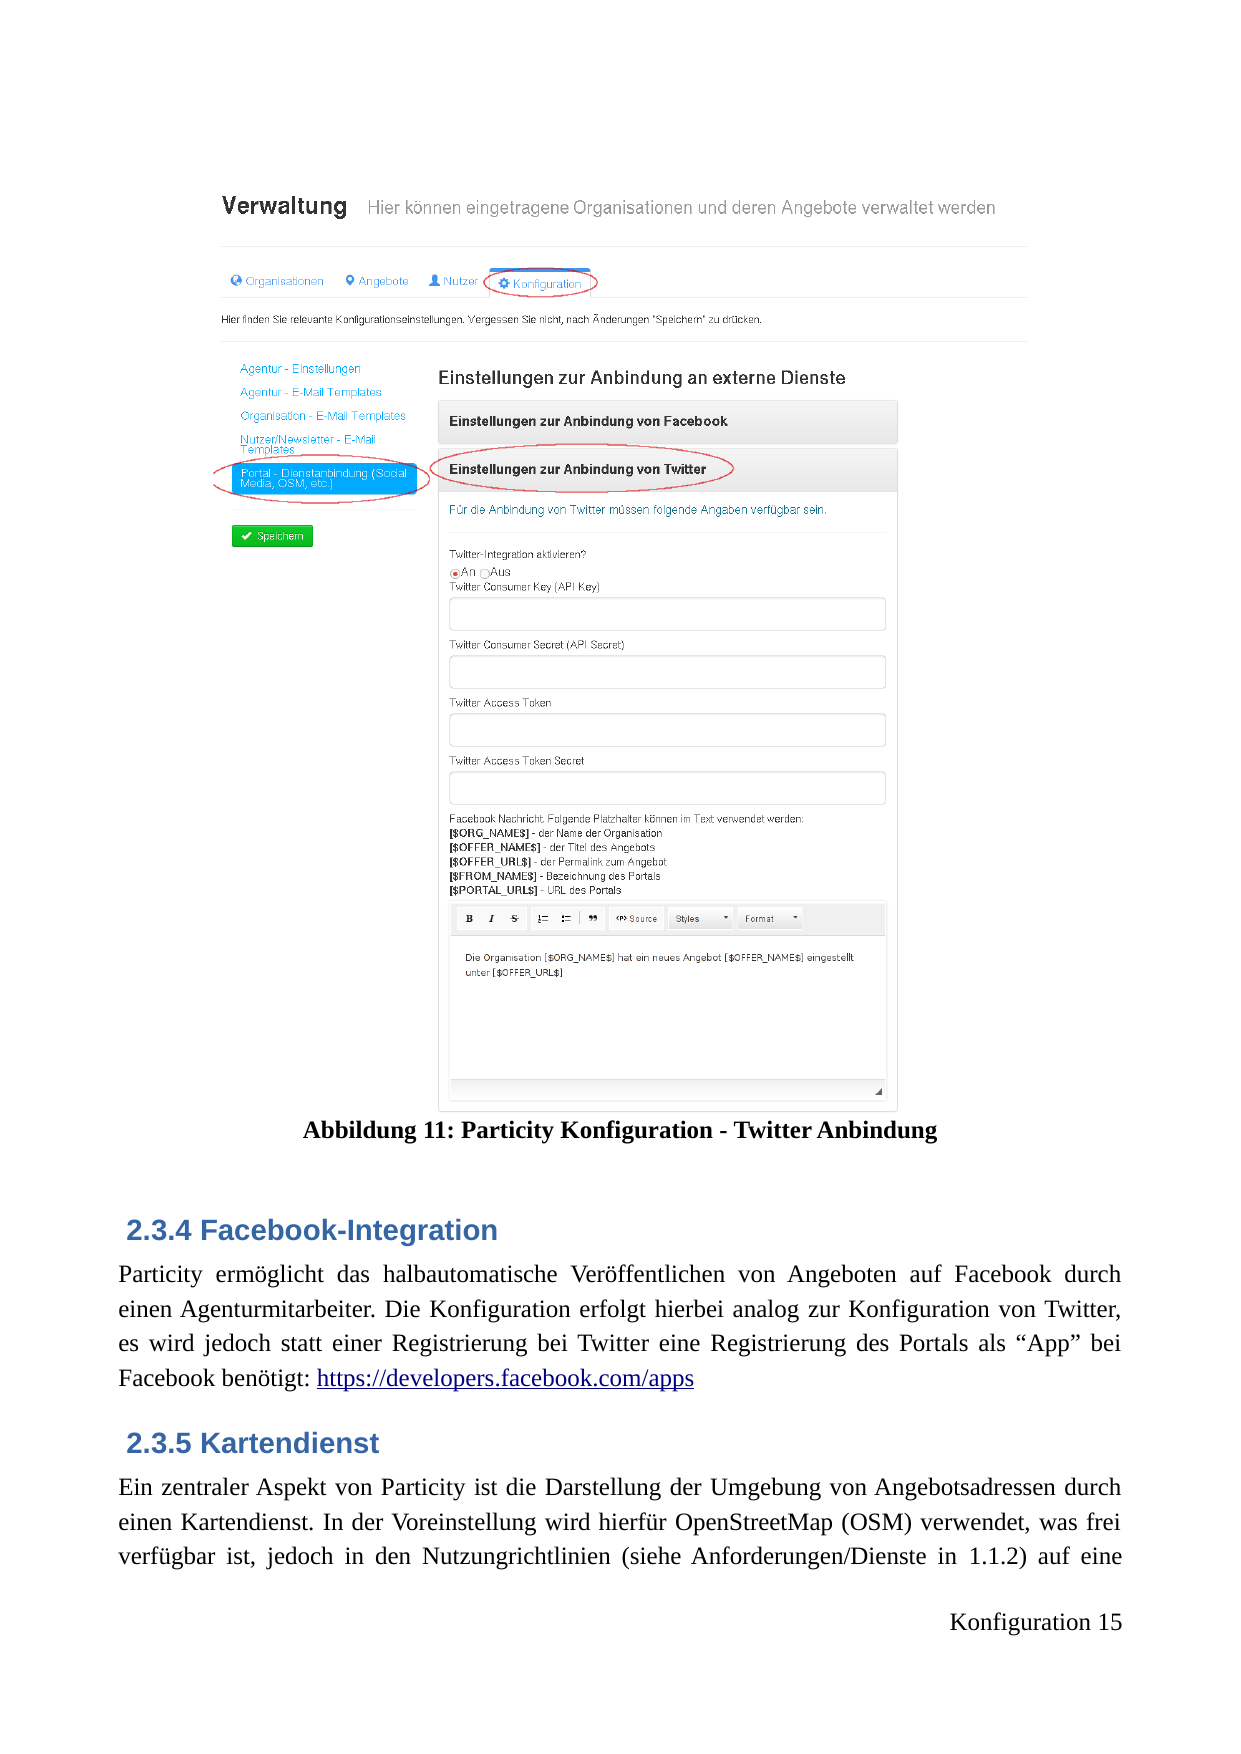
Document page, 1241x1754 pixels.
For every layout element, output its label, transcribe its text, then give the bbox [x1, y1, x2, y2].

text Particity ermöglicht das halbautomatische Veröffentlichen von Angeboten auf Facebook durch einen Agenturmitarbeiter. Die Konfiguration erfolgt hierbei analog zur Konfiguration von Twitter, es wird jedoch statt einer Registrierung bei Twitter eine Registrierung des Portals als “App” bei Facebook benötigt: https://developers.facebook.com/apps [118, 1259, 1122, 1391]
subtitle Facebook-Integration [118, 1213, 1122, 1247]
picture [213, 189, 1027, 1115]
text Abbildung 11: Particity Konfiguration - Twitter Anbindung [213, 1115, 1027, 1143]
text Ein zentraler Aspekt von Particity ist die Darstellung der Umgebung von Angebotsadressen durch einen Kartendienst. In der Voreinstellung wird hierfür OpenStreetMap (OSM) verwendet, was frei verfügbar ist, jedoch in den Nutzungrichtlinien (siehe Anforderungen/Dienste in 1.1.2) auf eine [118, 1472, 1122, 1570]
subtitle Kartendienst [118, 1426, 1122, 1460]
